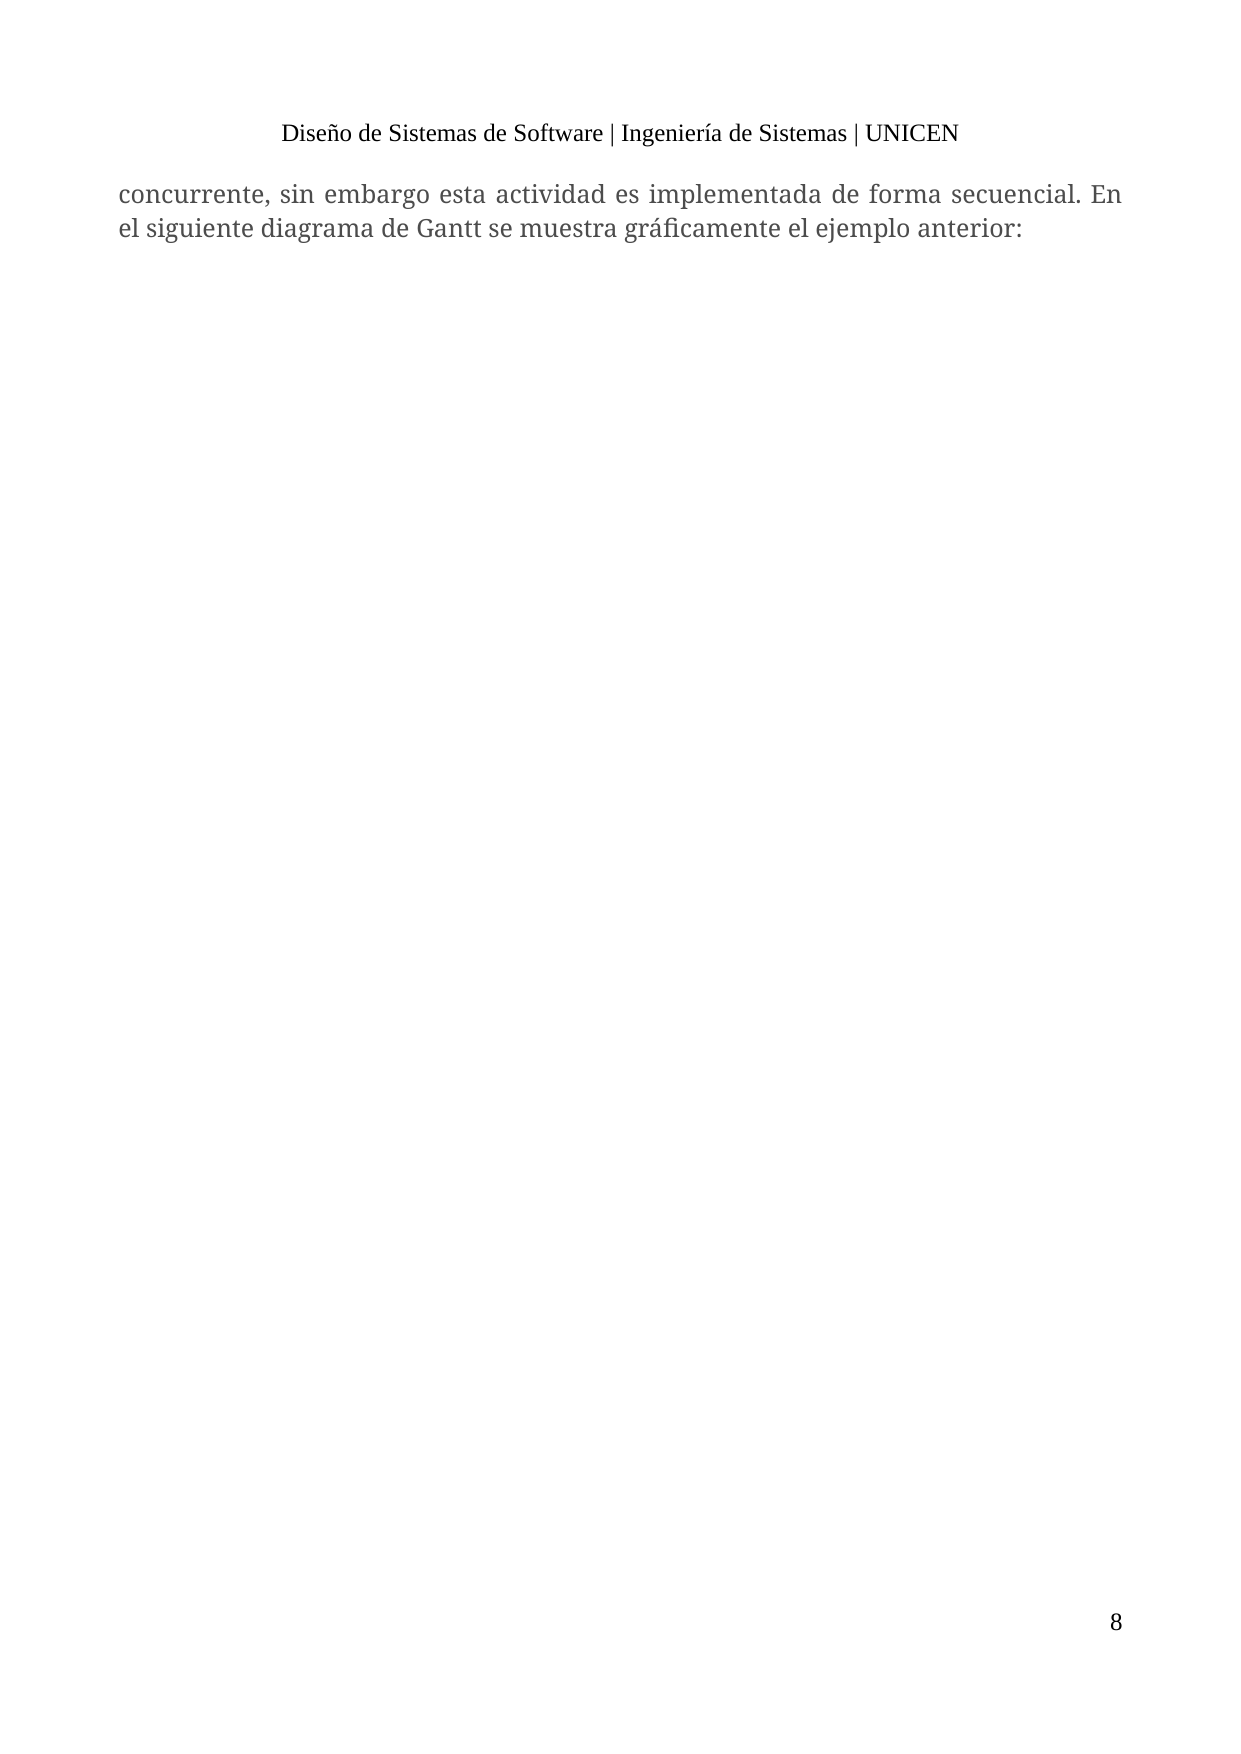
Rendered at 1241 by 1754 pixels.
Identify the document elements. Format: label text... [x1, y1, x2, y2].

text concurrente, sin embargo esta actividad es implementada de forma secuencial. En el siguiente diagrama de Gantt se muestra gráficamente el ejemplo anterior: [118, 176, 1122, 244]
